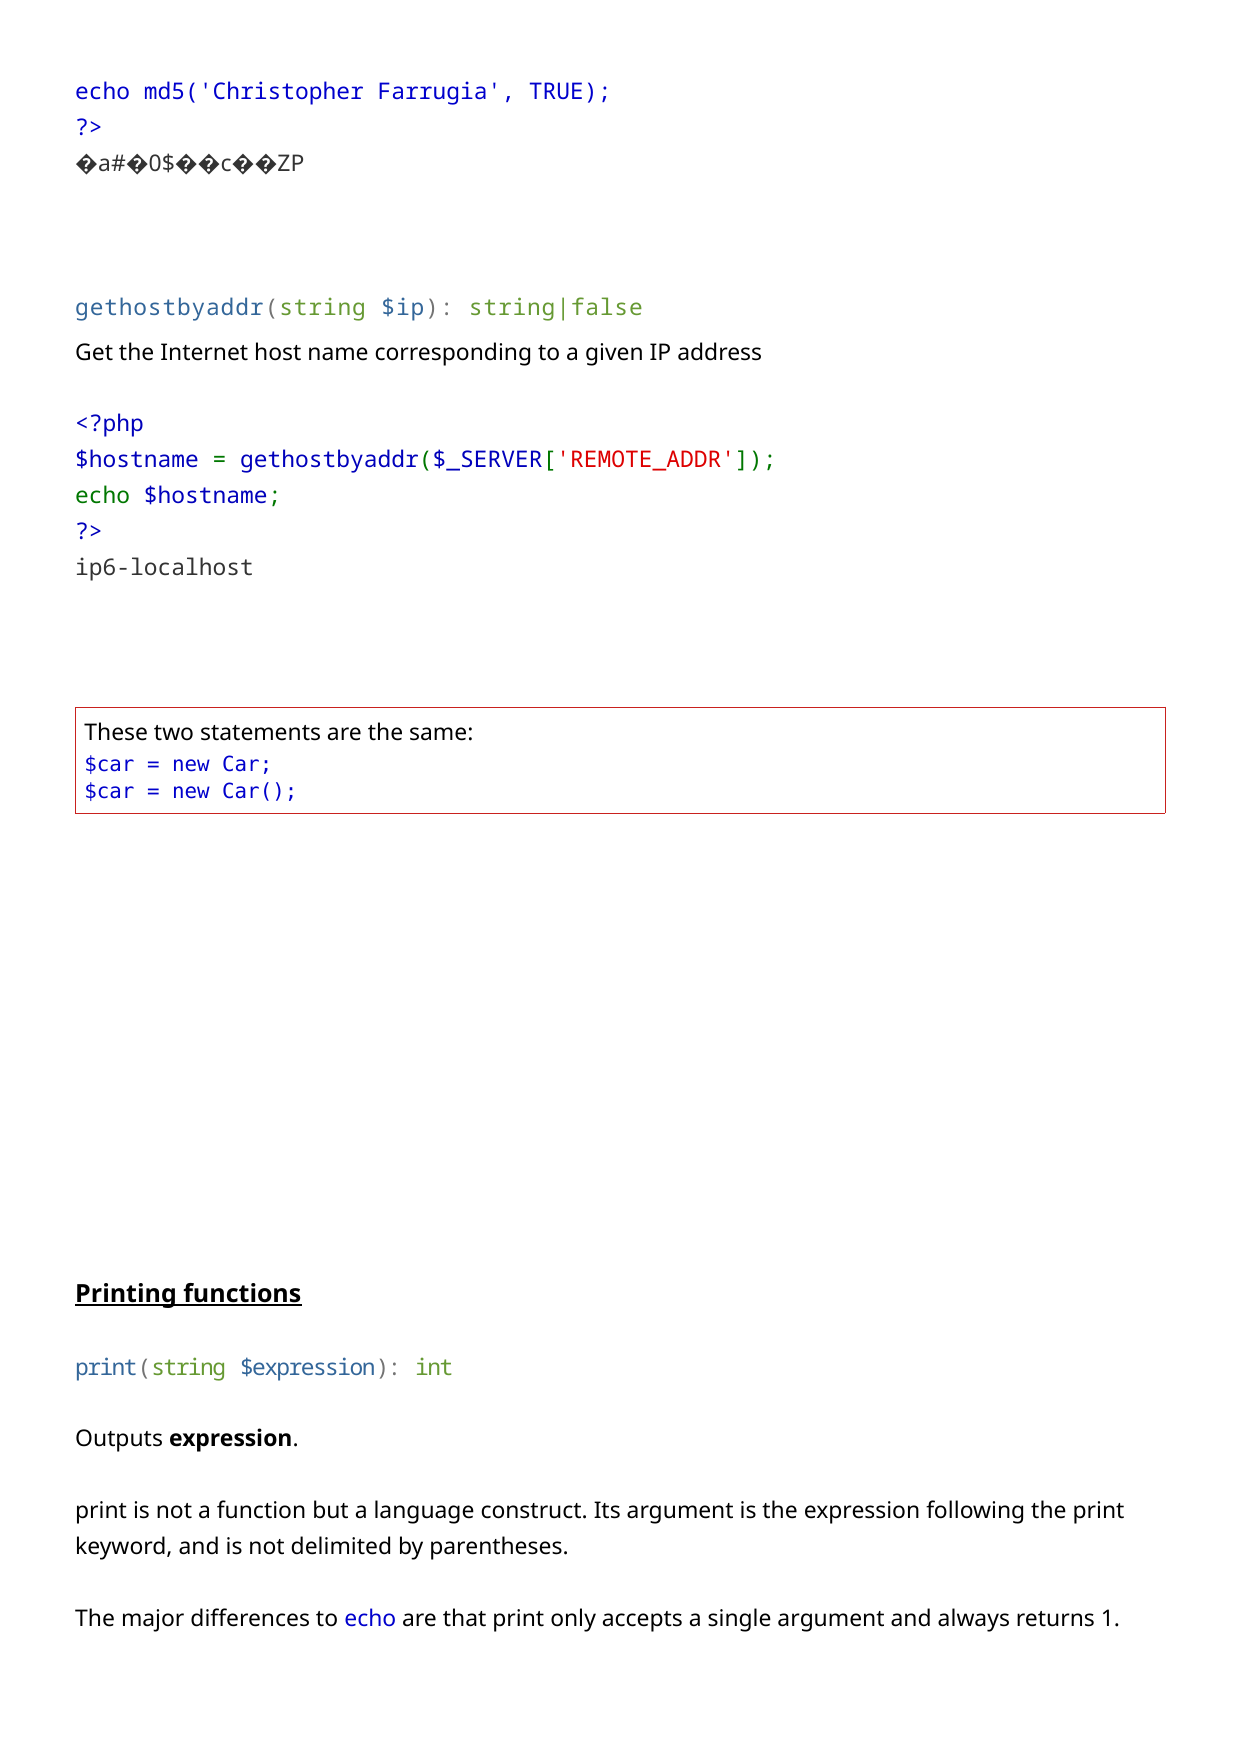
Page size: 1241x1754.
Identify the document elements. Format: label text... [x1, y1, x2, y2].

text print(string $expression): int [75, 1350, 1165, 1382]
text $car = new Car; $car = new Car(); [76, 742, 1165, 813]
text ip6-localhost [75, 551, 1165, 582]
text gethostbyaddr(string $ip): string|false [75, 291, 1165, 322]
text Printing functions [75, 1275, 1165, 1309]
text ?> [75, 111, 1165, 142]
text These two statements are the same: [76, 708, 1165, 742]
text Outputs expression. [75, 1422, 1165, 1453]
text The major differences to echo are that print only accepts a single argument and always returns 1. [75, 1602, 1165, 1633]
text <?php $hostname = gethostbyaddr($_SERVER['REMOTE_ADDR']); echo $hostname; ?> [75, 407, 1165, 546]
text print is not a function but a language construct. Its argument is the expression following the print keyword, and is not delimited by parentheses. [75, 1494, 1165, 1561]
text �a#�0$��c��ZP [75, 147, 1165, 178]
text echo md5('Christopher Farrugia', TRUE); [75, 75, 1165, 106]
text Get the Internet host name corresponding to a given IP address [75, 336, 1165, 367]
